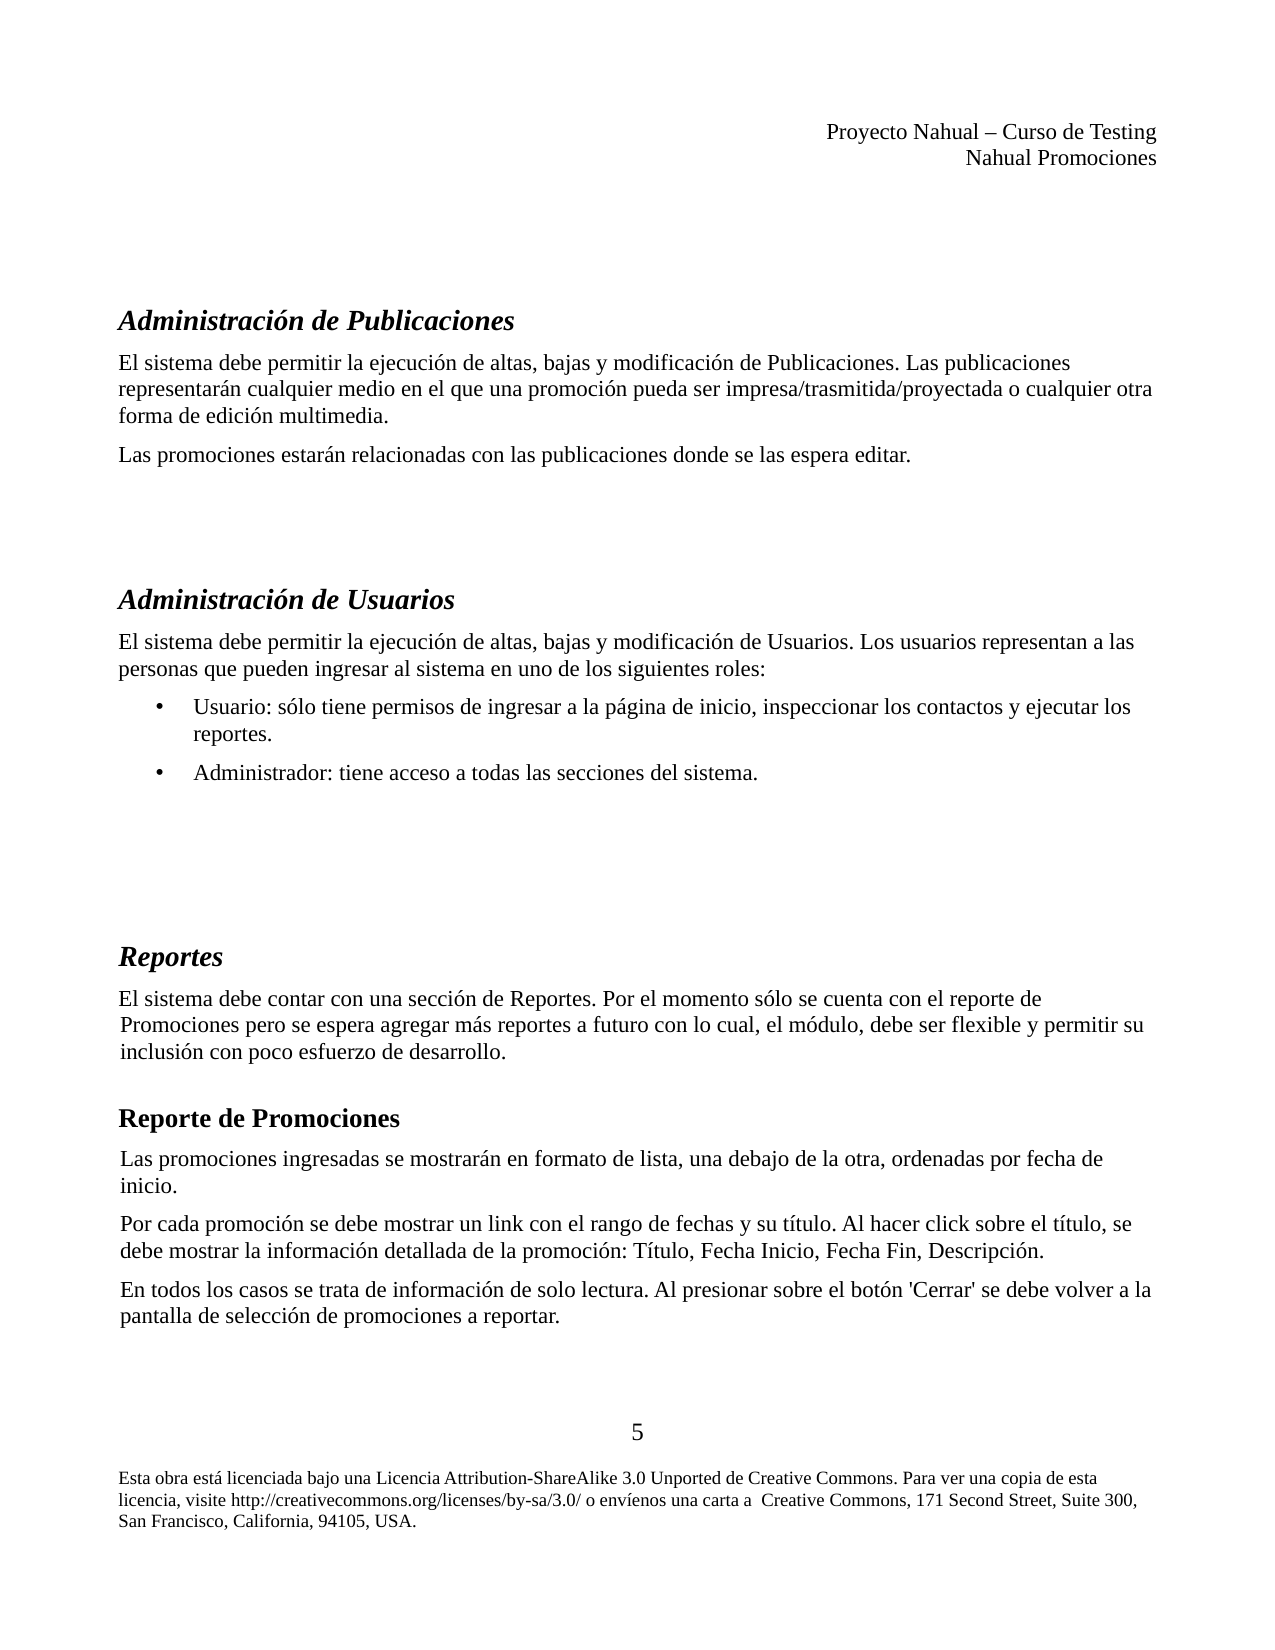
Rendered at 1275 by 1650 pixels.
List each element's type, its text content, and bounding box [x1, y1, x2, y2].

list Por cada promoción se debe mostrar un link con el rango de fechas y su título. Al hacer click sobre el título, se debe mostrar la información detallada de la promoción: Título, Fecha Inicio, Fecha Fin, Descripción. [118, 1211, 1157, 1263]
list Usuario: sólo tiene permisos de ingresar a la página de inicio, inspeccionar los contactos y ejecutar los reportes. [156, 693, 1157, 746]
list Las promociones ingresadas se mostrarán en formato de lista, una debajo de la otra, ordenadas por fecha de inicio. [118, 1145, 1157, 1198]
subtitle Reportes [118, 939, 1157, 973]
text El sistema debe permitir la ejecución de altas, bajas y modificación de Usuarios. Los usuarios representan a las personas que pueden ingresar al sistema en uno de los siguientes roles: [118, 628, 1157, 681]
text El sistema debe contar con una sección de Reportes. Por el momento sólo se cuenta con el reporte de Promociones pero se espera agregar más reportes a futuro con lo cual, el módulo, debe ser flexible y permitir su inclusión con poco esfuerzo de desarrollo. [118, 985, 1157, 1064]
subtitle Reporte de Promociones [118, 1102, 1157, 1133]
subtitle Administración de Usuarios [118, 582, 1157, 616]
list En todos los casos se trata de información de solo lectura. Al presionar sobre el botón 'Cerrar' se debe volver a la pantalla de selección de promociones a reportar. [118, 1276, 1157, 1328]
text Las promociones estarán relacionadas con las publicaciones donde se las espera editar. [118, 441, 1157, 467]
subtitle Administración de Publicaciones [118, 303, 1157, 337]
list Administrador: tiene acceso a todas las secciones del sistema. [156, 759, 1157, 785]
text El sistema debe permitir la ejecución de altas, bajas y modificación de Publicaciones. Las publicaciones representarán cualquier medio en el que una promoción pueda ser impresa/trasmitida/proyectada o cualquier otra forma de edición multimedia. [118, 349, 1157, 428]
